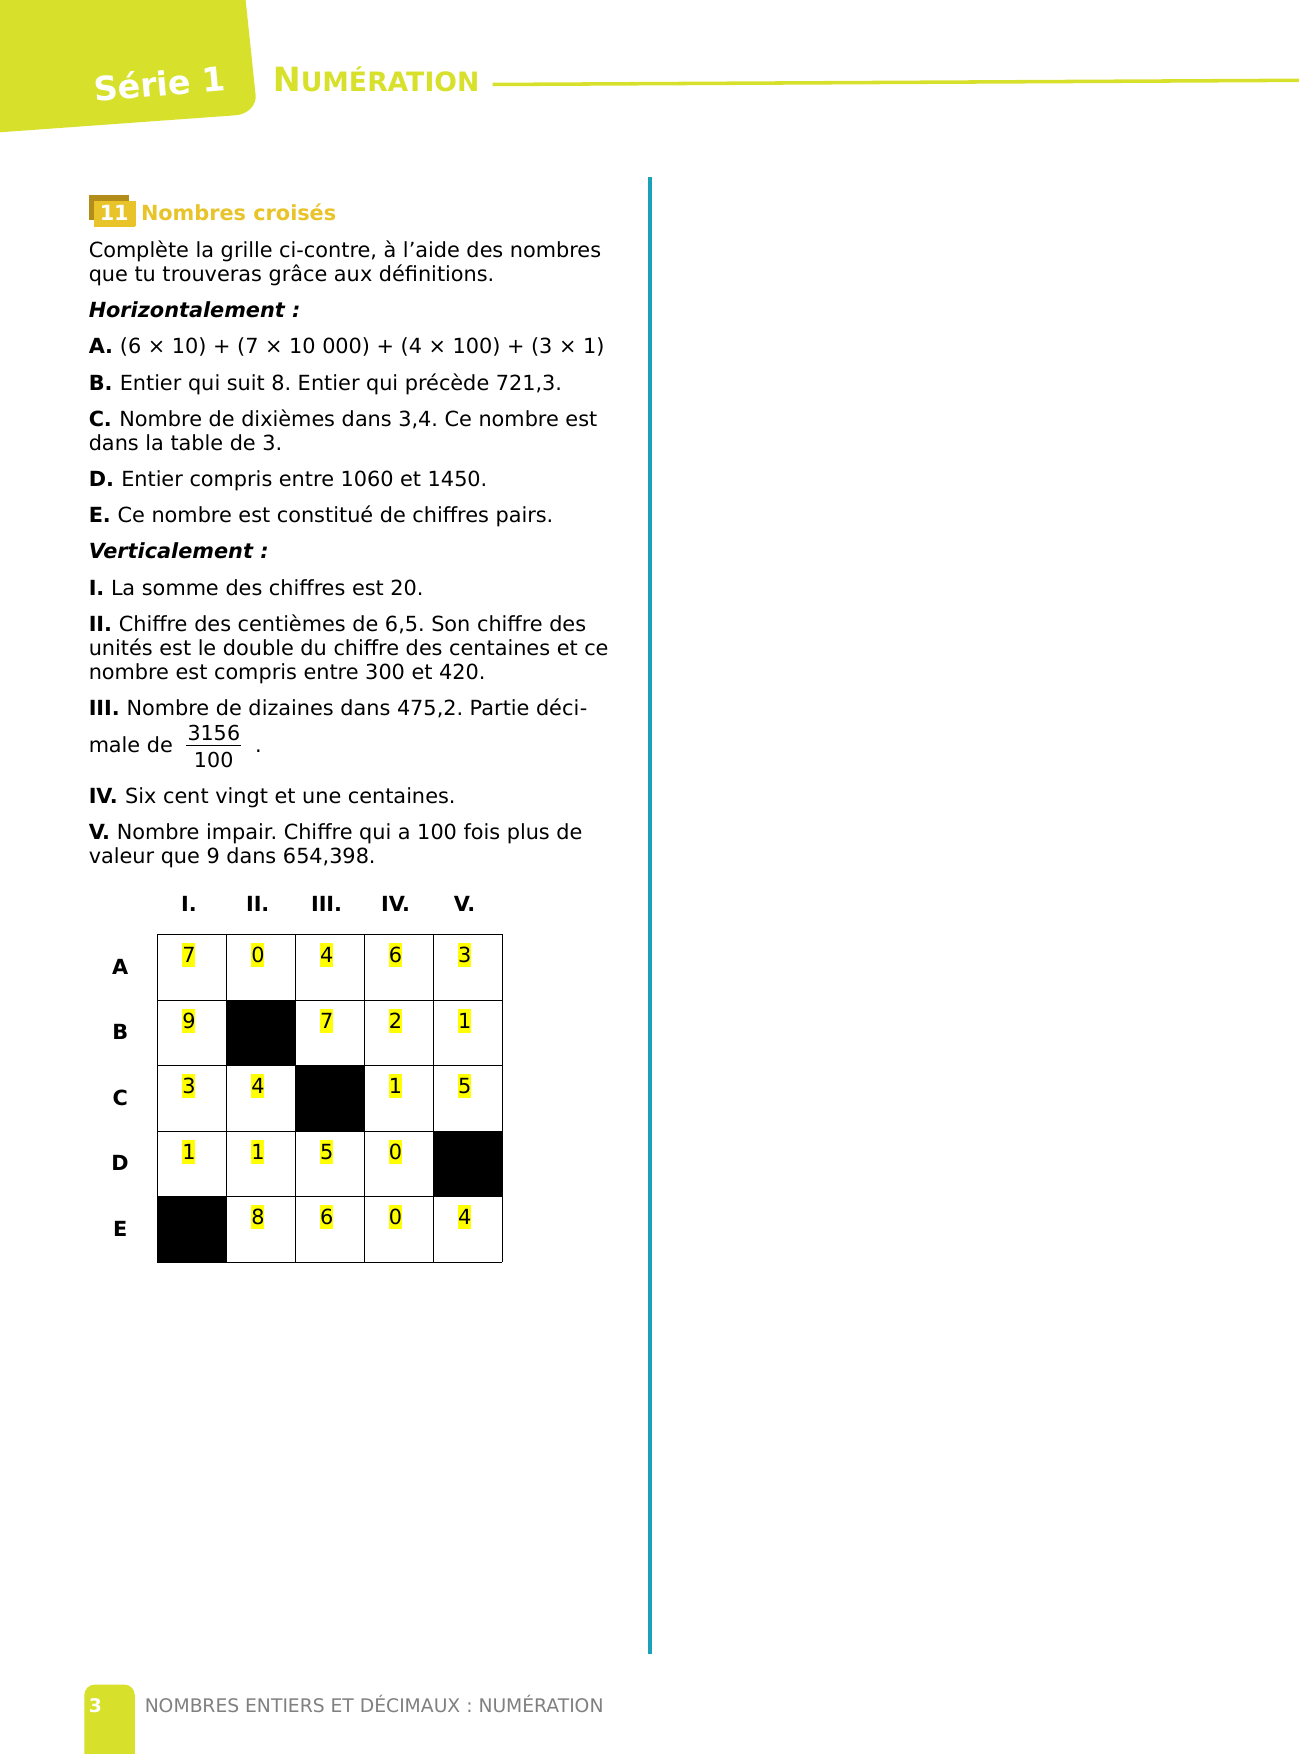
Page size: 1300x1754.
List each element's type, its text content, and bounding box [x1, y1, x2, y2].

subtitle Horizontalement : [88, 298, 623, 322]
table_header I. [157, 875, 226, 934]
subtitle C. Nombre de dixièmes dans 3,4. Ce nombre est dans la table de 3. [88, 407, 623, 455]
table_cell 7 [158, 935, 226, 1000]
table_cell E [89, 1196, 157, 1262]
table_cell 5 [296, 1132, 364, 1196]
table_cell 0 [365, 1197, 433, 1262]
table_header II. [226, 875, 295, 934]
table_cell 5 [434, 1066, 502, 1131]
table_cell 0 [227, 935, 295, 1000]
table_header III. [295, 875, 364, 934]
table_cell 4 [434, 1197, 502, 1262]
table_cell 3 [158, 1066, 226, 1131]
subtitle Verticalement : [88, 539, 623, 564]
subtitle II. Chiffre des centièmes de 6,5. Son chiffre des unités est le double du chiffre des centaines et ce nombre est compris entre 300 et 420. [88, 612, 623, 684]
table_cell 4 [296, 935, 364, 1000]
table_header V. [433, 875, 502, 934]
table_header IV. [364, 875, 433, 934]
table_cell [296, 1066, 364, 1131]
table_cell [158, 1197, 226, 1262]
subtitle Complète la grille ci-contre, à l’aide des nombres que tu trouveras grâce aux définitions. [88, 238, 623, 286]
table_cell 3 [434, 935, 502, 1000]
table_cell 8 [227, 1197, 295, 1262]
table_cell 0 [365, 1132, 433, 1196]
table_cell [434, 1132, 502, 1196]
table_cell [227, 1001, 295, 1065]
table_header [89, 875, 157, 934]
table_cell 4 [227, 1066, 295, 1131]
subtitle B. Entier qui suit 8. Entier qui précède 721,3. [88, 371, 623, 395]
subtitle A. (6 × 10) + (7 × 10 000) + (4 × 100) + (3 × 1) [88, 334, 623, 359]
table_cell 6 [296, 1197, 364, 1262]
table_cell B [89, 1000, 157, 1065]
table_cell 7 [296, 1001, 364, 1065]
subtitle Nombres croisés [129, 195, 629, 226]
table_cell 1 [158, 1132, 226, 1196]
subtitle E. Ce nombre est constitué de chiffres pairs. [88, 503, 623, 527]
subtitle III. Nombre de dizaines dans 475,2. Partie déci­male de . [88, 696, 623, 772]
table_cell 1 [434, 1001, 502, 1065]
subtitle D. Entier compris entre 1060 et 1450. [88, 467, 623, 491]
subtitle V. Nombre impair. Chiffre qui a 100 fois plus de valeur que 9 dans 654,398. [88, 820, 623, 868]
subtitle IV. Six cent vingt et une centaines. [88, 784, 623, 808]
table_cell A [89, 934, 157, 1000]
table_cell 1 [365, 1066, 433, 1131]
table_cell 1 [227, 1132, 295, 1196]
table_cell 2 [365, 1001, 433, 1065]
subtitle I. La somme des chiffres est 20. [88, 576, 623, 600]
table_cell C [89, 1065, 157, 1131]
table_cell 9 [158, 1001, 226, 1065]
table_cell D [89, 1131, 157, 1196]
table_cell 6 [365, 935, 433, 1000]
